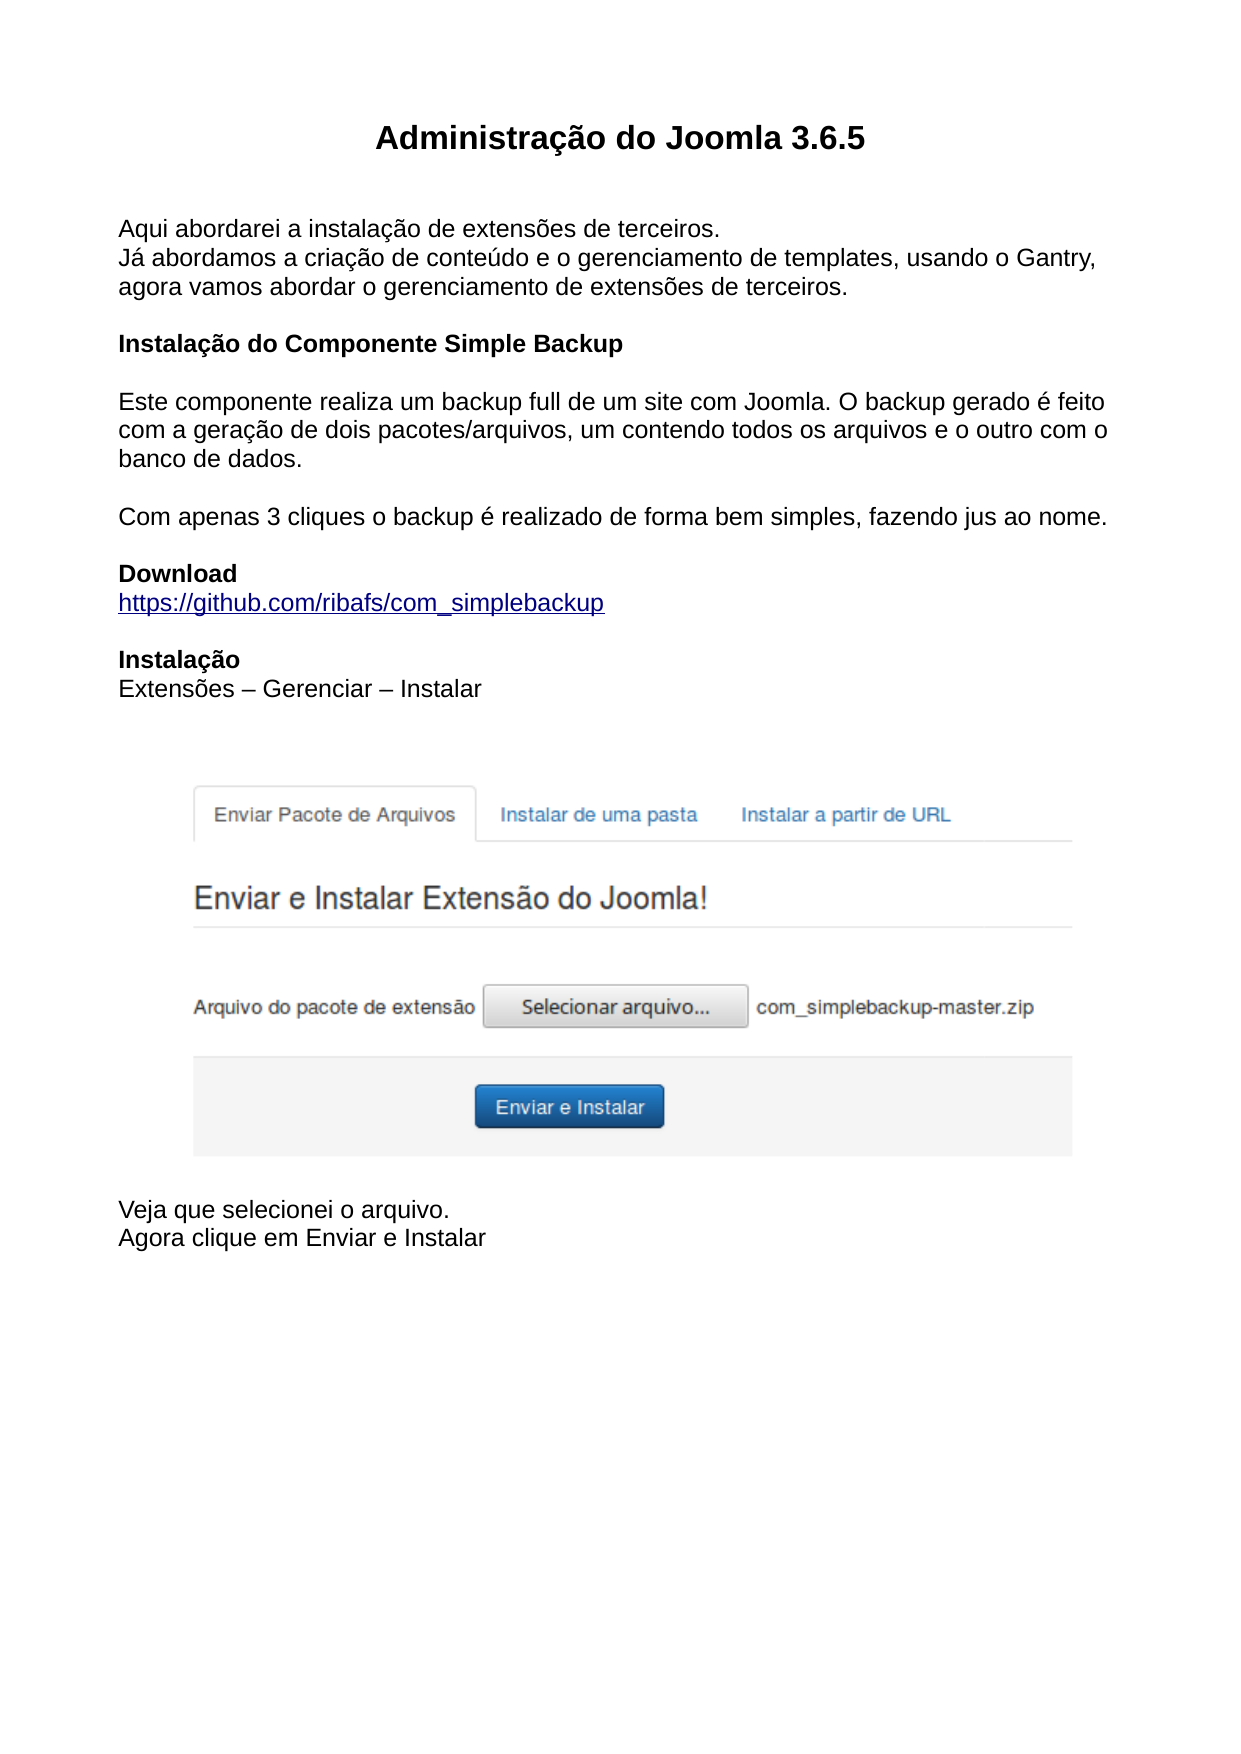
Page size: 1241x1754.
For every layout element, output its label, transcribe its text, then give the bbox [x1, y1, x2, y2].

text Administração do Joomla 3.6.5 [118, 118, 1122, 157]
text Instalação [118, 645, 1122, 674]
text Já abordamos a criação de conteúdo e o gerenciamento de templates, usando o Gantry, agora vamos abordar o gerenciamento de extensões de terceiros. [118, 243, 1122, 300]
text https://github.com/ribafs/com_simplebackup [118, 588, 1122, 617]
text Agora clique em Enviar e Instalar [118, 1223, 1122, 1252]
text Instalação do Componente Simple Backup [118, 329, 1122, 358]
text Este componente realiza um backup full de um site com Joomla. O backup gerado é feito com a geração de dois pacotes/arquivos, um contendo todos os arquivos e o outro com o banco de dados. [118, 387, 1122, 473]
text Aqui abordarei a instalação de extensões de terceiros. [118, 214, 1122, 243]
text Download [118, 559, 1122, 588]
text Com apenas 3 cliques o backup é realizado de forma bem simples, fazendo jus ao nome. [118, 502, 1122, 530]
text Extensões – Gerenciar – Instalar [118, 674, 1122, 703]
picture [167, 731, 1073, 1166]
text Veja que selecionei o arquivo. [118, 1195, 1122, 1223]
